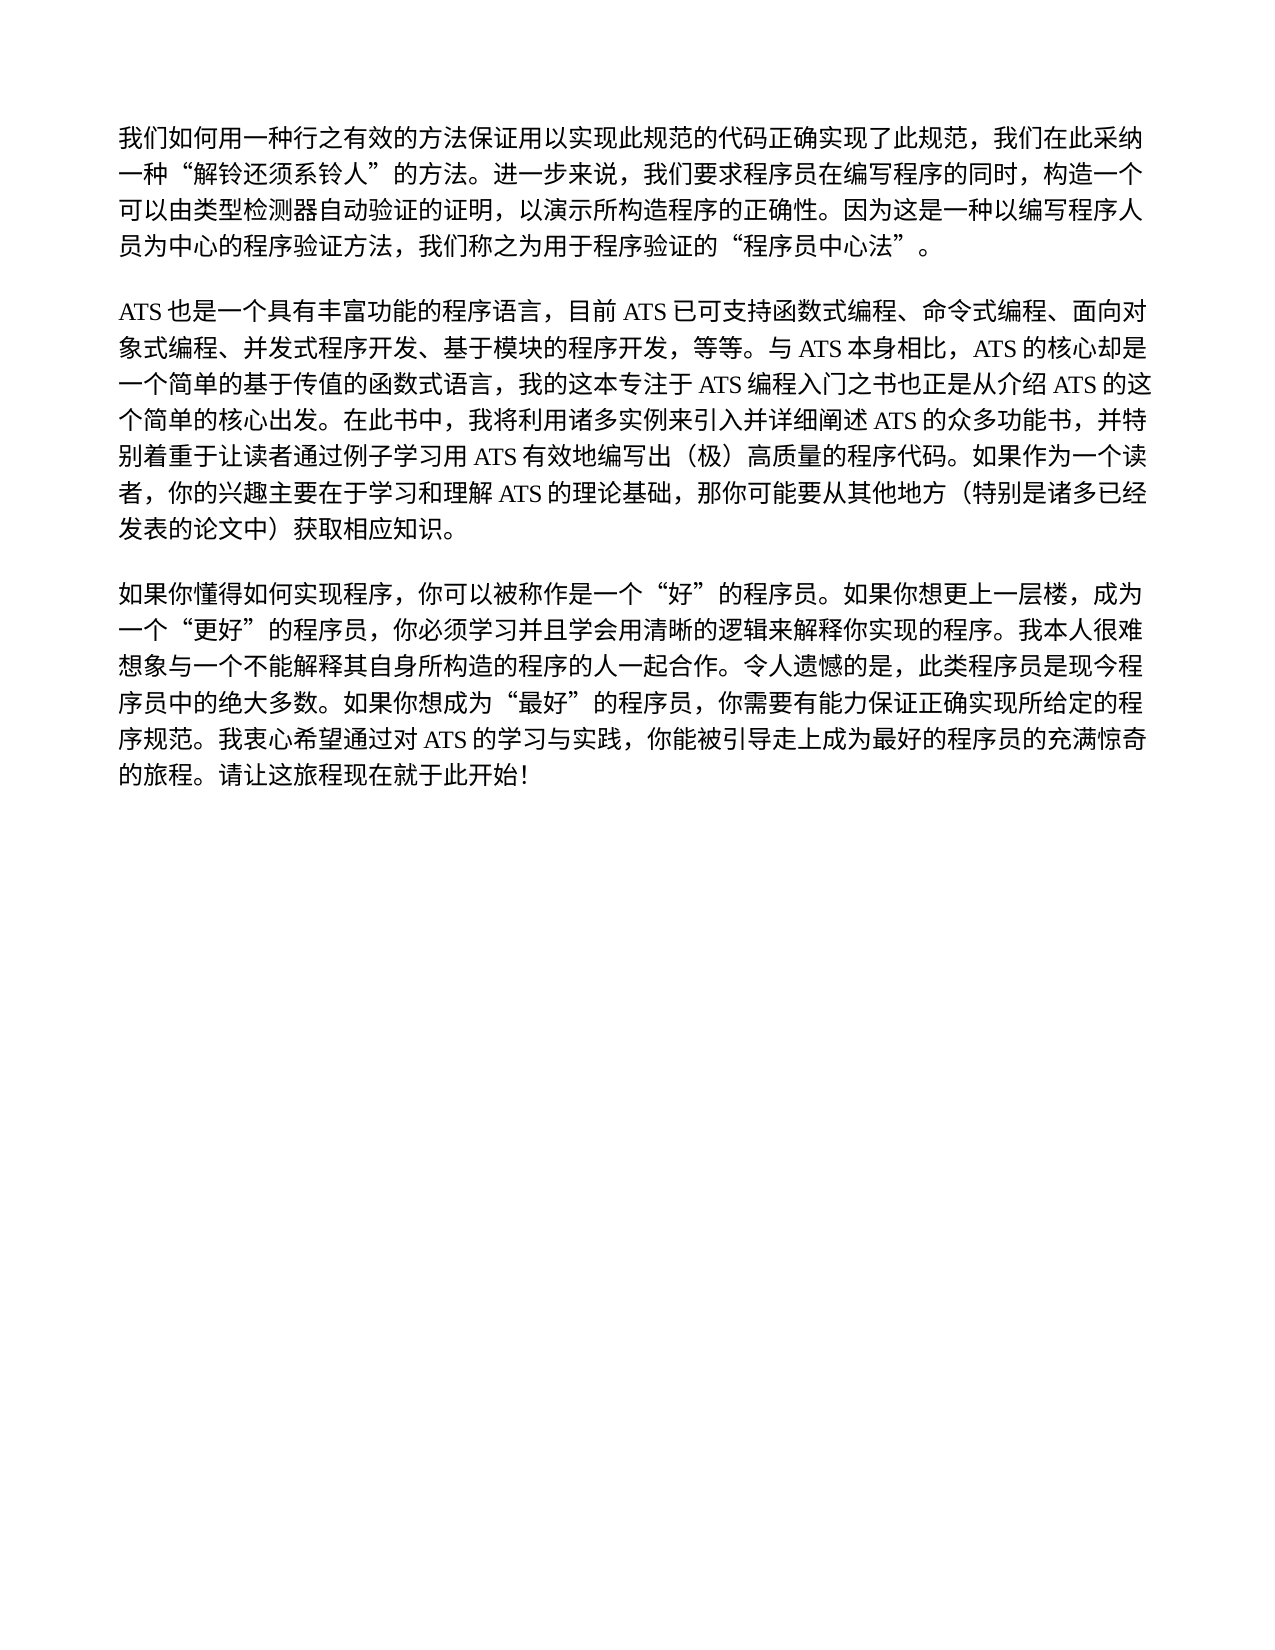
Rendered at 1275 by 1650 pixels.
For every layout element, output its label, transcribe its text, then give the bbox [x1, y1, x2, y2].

text 我们如何用一种行之有效的方法保证用以实现此规范的代码正确实现了此规范，我们在此采纳一种“解铃还须系铃人”的方法。进一步来说，我们要求程序员在编写程序的同时，构造一个可以由类型检测器自动验证的证明，以演示所构造程序的正确性。因为这是一种以编写程序人员为中心的程序验证方法，我们称之为用于程序验证的“程序员中心法”。 [118, 118, 1157, 263]
text ATS也是一个具有丰富功能的程序语言，目前ATS已可支持函数式编程、命令式编程、面向对象式编程、并发式程序开发、基于模块的程序开发，等等。与ATS本身相比，ATS的核心却是一个简单的基于传值的函数式语言，我的这本专注于ATS编程入门之书也正是从介绍ATS的这个简单的核心出发。在此书中，我将利用诸多实例来引入并详细阐述ATS的众多功能书，并特别着重于让读者通过例子学习用ATS有效地编写出（极）高质量的程序代码。如果作为一个读者，你的兴趣主要在于学习和理解ATS的理论基础，那你可能要从其他地方（特别是诸多已经发表的论文中）获取相应知识。 [118, 292, 1157, 546]
text 如果你懂得如何实现程序，你可以被称作是一个“好”的程序员。如果你想更上一层楼，成为一个“更好”的程序员，你必须学习并且学会用清晰的逻辑来解释你实现的程序。我本人很难想象与一个不能解释其自身所构造的程序的人一起合作。令人遗憾的是，此类程序员是现今程序员中的绝大多数。如果你想成为“最好”的程序员，你需要有能力保证正确实现所给定的程序规范。我衷心希望通过对ATS的学习与实践，你能被引导走上成为最好的程序员的充满惊奇的旅程。请让这旅程现在就于此开始！ [118, 574, 1157, 792]
